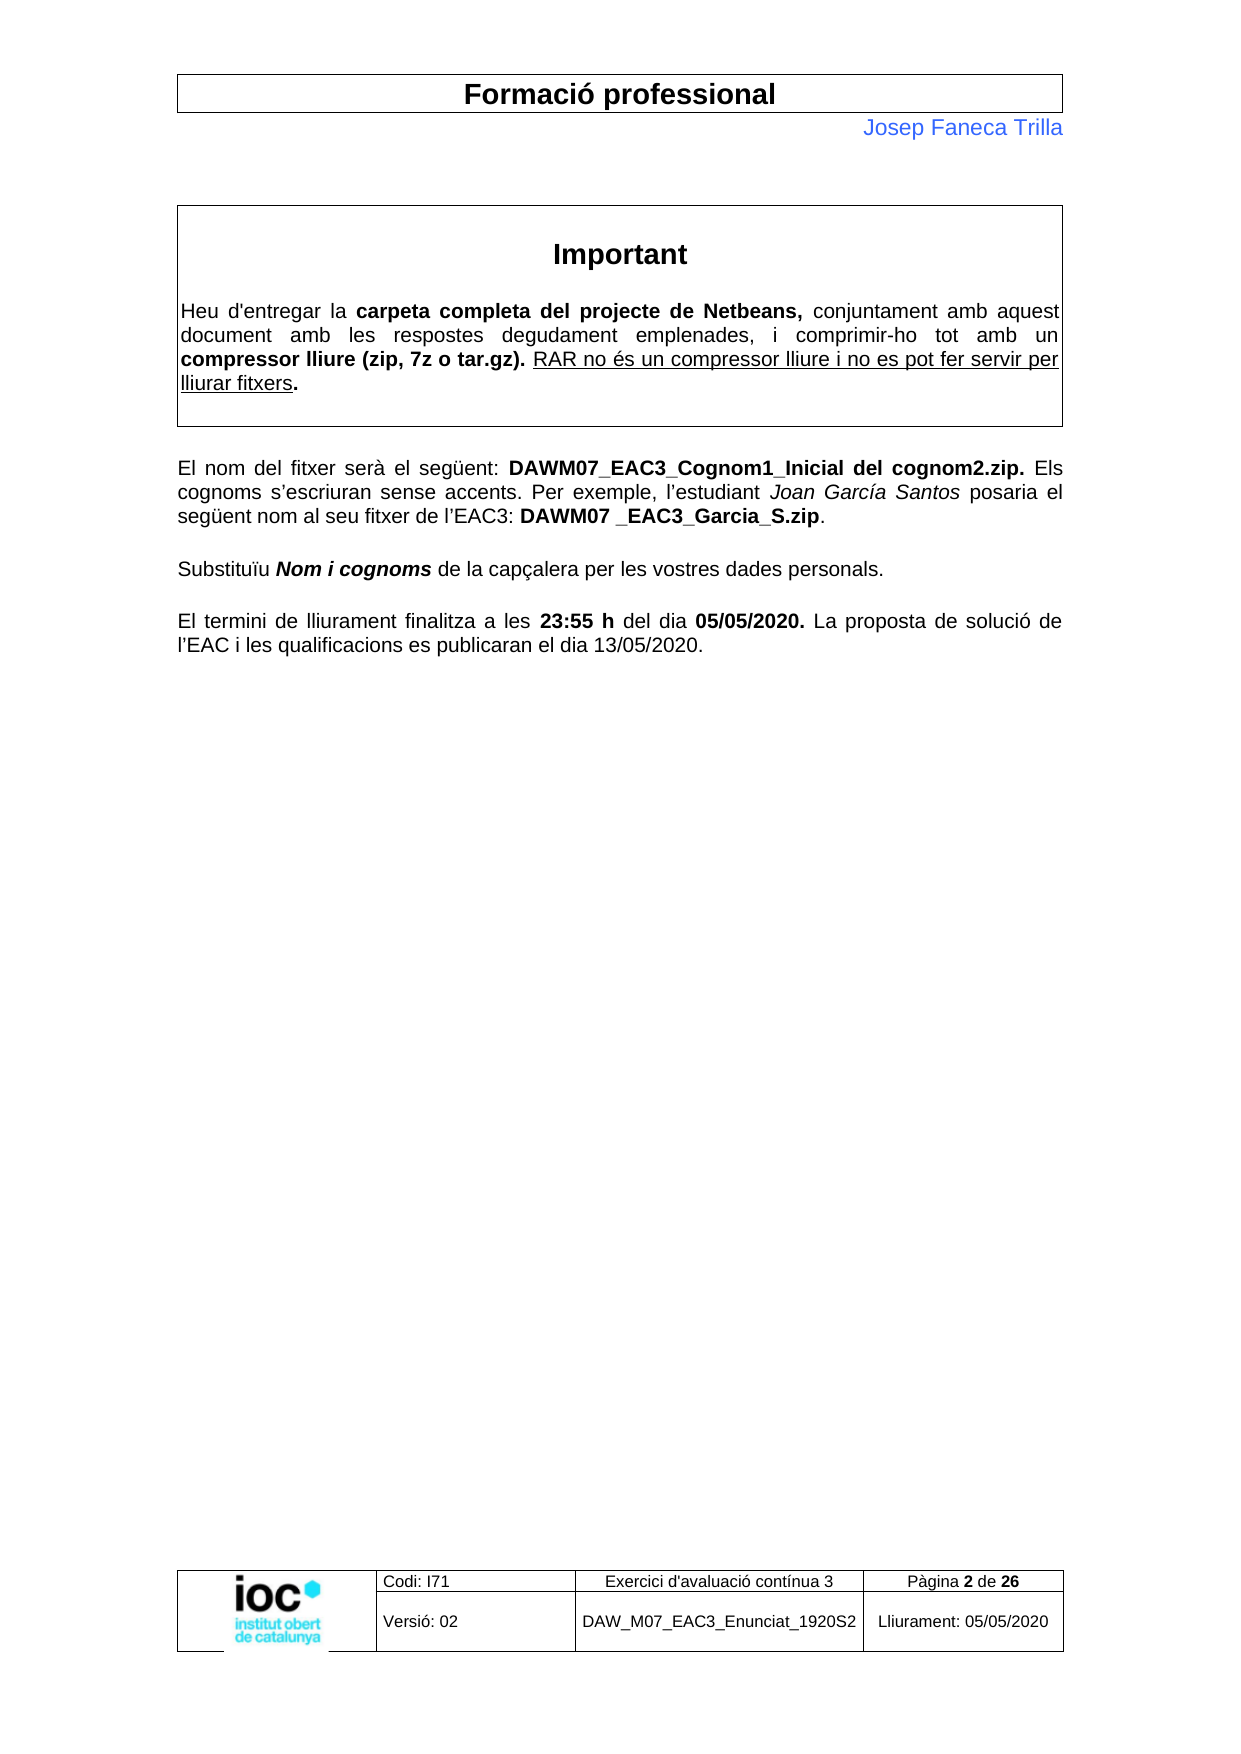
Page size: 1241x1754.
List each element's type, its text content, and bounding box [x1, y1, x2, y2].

text El termini de lliurament finalitza a les 23:55 h del dia 05/05/2020. La proposta de solució de l’EAC i les qualificacions es publicaran el dia 13/05/2020. [177, 609, 1063, 657]
text Heu d'entregar la carpeta completa del projecte de Netbeans, conjuntament amb aquest document amb les respostes degudament emplenades, i comprimir-ho tot amb un compressor lliure (zip, 7z o tar.gz). RAR no és un compressor lliure i no es pot fer servir per lliurar fitxers. [178, 299, 1062, 395]
text Important [178, 237, 1062, 271]
picture [224, 1571, 329, 1652]
text Substituïu Nom i cognoms de la capçalera per les vostres dades personals. [177, 556, 1063, 580]
text El nom del fitxer serà el següent: DAWM07_EAC3_Cognom1_Inicial del cognom2.zip. Els cognoms s’escriuran sense accents. Per exemple, l’estudiant Joan García Santos posaria el següent nom al seu fitxer de l’EAC3: DAWM07 _EAC3_Garcia_S.zip. [177, 456, 1063, 528]
